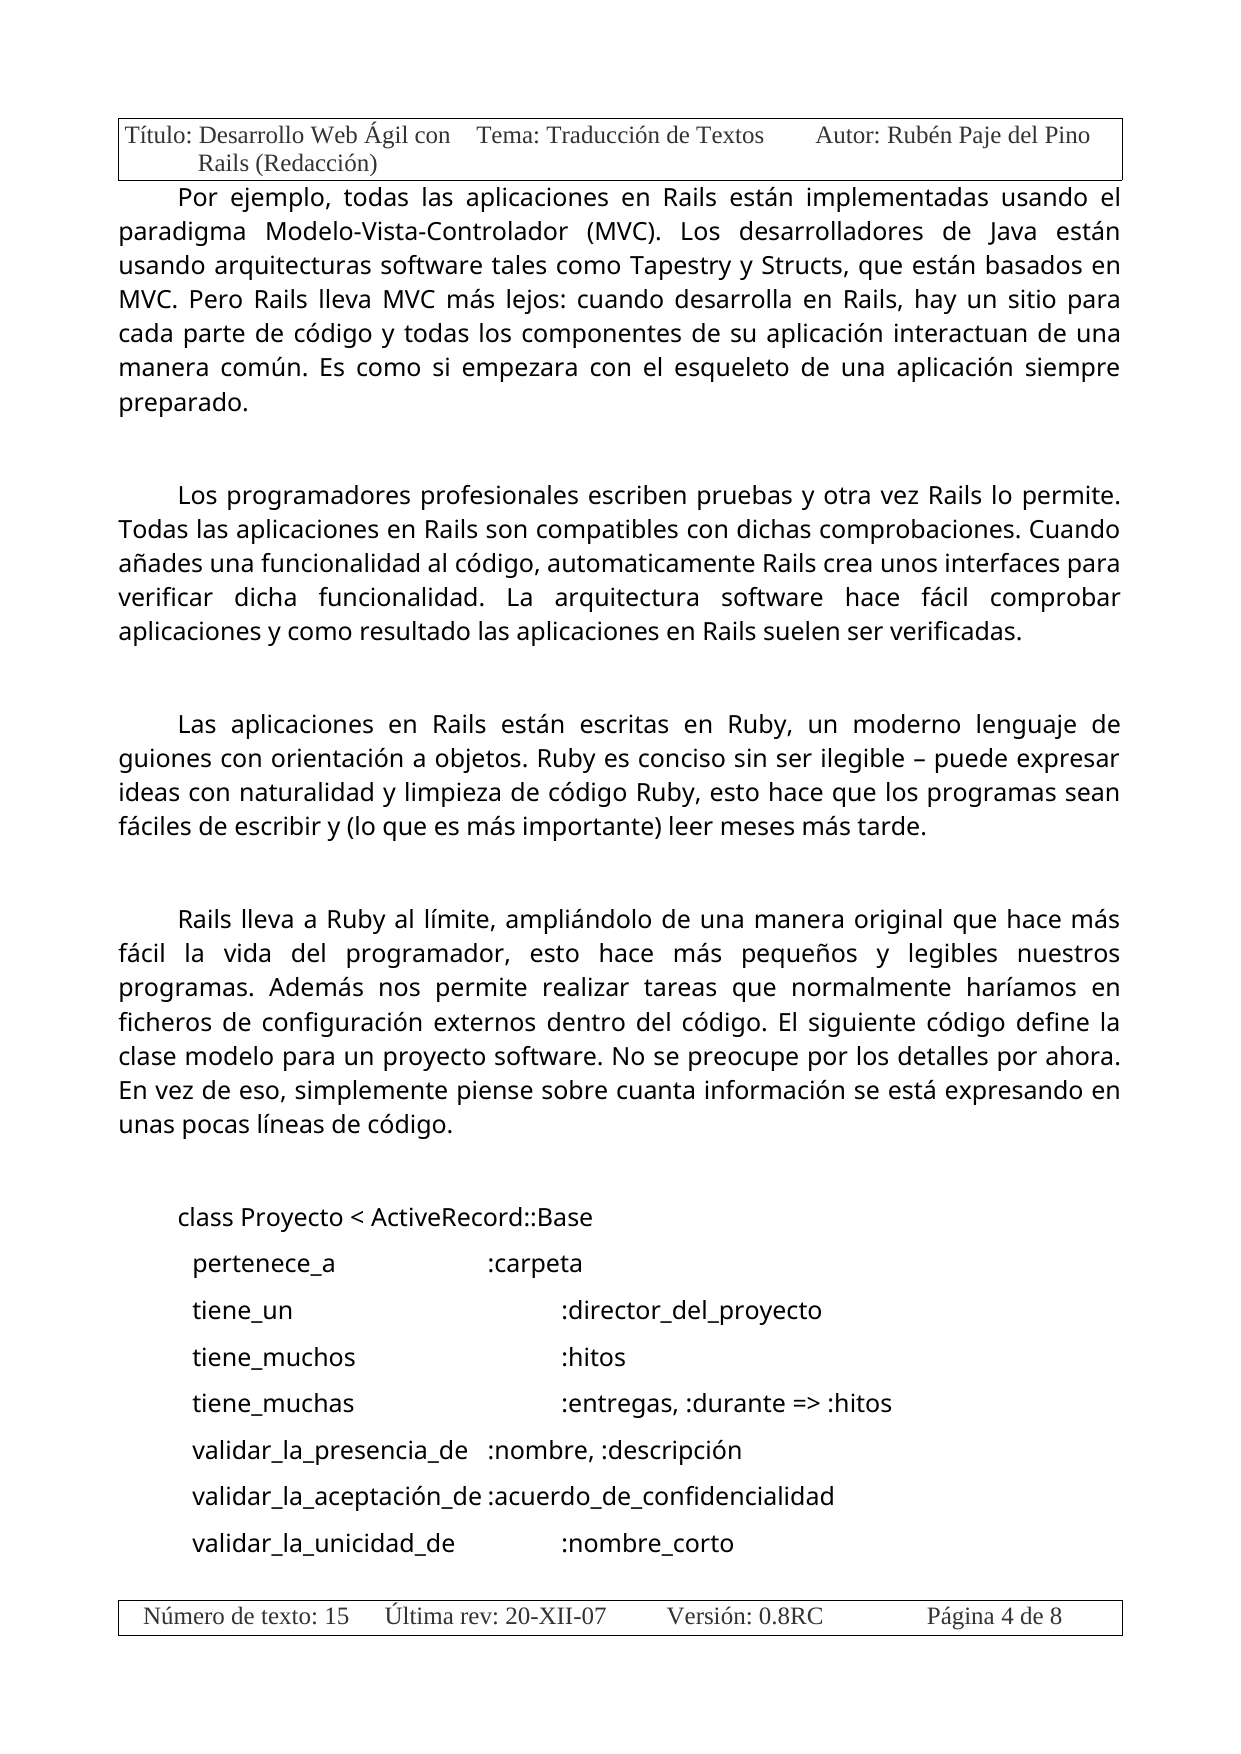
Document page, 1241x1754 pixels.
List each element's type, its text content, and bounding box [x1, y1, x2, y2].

text tiene_muchos :hitos [118, 1339, 1122, 1373]
text validar_la_aceptación_de :acuerdo_de_confidencialidad [118, 1479, 1122, 1513]
text Los programadores profesionales escriben pruebas y otra vez Rails lo permite. Todas las aplicaciones en Rails son compatibles con dichas comprobaciones. Cuando añades una funcionalidad al código, automaticamente Rails crea unos interfaces para verificar dicha funcionalidad. La arquitectura software hace fácil comprobar aplicaciones y como resultado las aplicaciones en Rails suelen ser verificadas. [118, 477, 1122, 648]
text class Proyecto < ActiveRecord::Base [118, 1199, 1122, 1233]
text validar_la_unicidad_de :nombre_corto [118, 1525, 1122, 1559]
text Las aplicaciones en Rails están escritas en Ruby, un moderno lenguaje de guiones con orientación a objetos. Ruby es conciso sin ser ilegible – puede expresar ideas con naturalidad y limpieza de código Ruby, esto hace que los programas sean fáciles de escribir y (lo que es más importante) leer meses más tarde. [118, 707, 1122, 843]
text pertenece_a :carpeta [118, 1246, 1122, 1280]
text validar_la_presencia_de :nombre, :descripción [118, 1432, 1122, 1466]
text Rails lleva a Ruby al límite, ampliándolo de una manera original que hace más fácil la vida del programador, esto hace más pequeños y legibles nuestros programas. Además nos permite realizar tareas que normalmente haríamos en ficheros de configuración externos dentro del código. El siguiente código define la clase modelo para un proyecto software. No se preocupe por los detalles por ahora. En vez de eso, simplemente piense sobre cuanta información se está expresando en unas pocas líneas de código. [118, 902, 1122, 1140]
text tiene_un :director_del_proyecto [118, 1293, 1122, 1327]
text tiene_muchas :entregas, :durante => :hitos [118, 1386, 1122, 1420]
text Por ejemplo, todas las aplicaciones en Rails están implementadas usando el paradigma Modelo-Vista-Controlador (MVC). Los desarrolladores de Java están usando arquitecturas software tales como Tapestry y Structs, que están basados en MVC. Pero Rails lleva MVC más lejos: cuando desarrolla en Rails, hay un sitio para cada parte de código y todas los componentes de su aplicación interactuan de una manera común. Es como si empezara con el esqueleto de una aplicación siempre preparado. [118, 181, 1122, 418]
